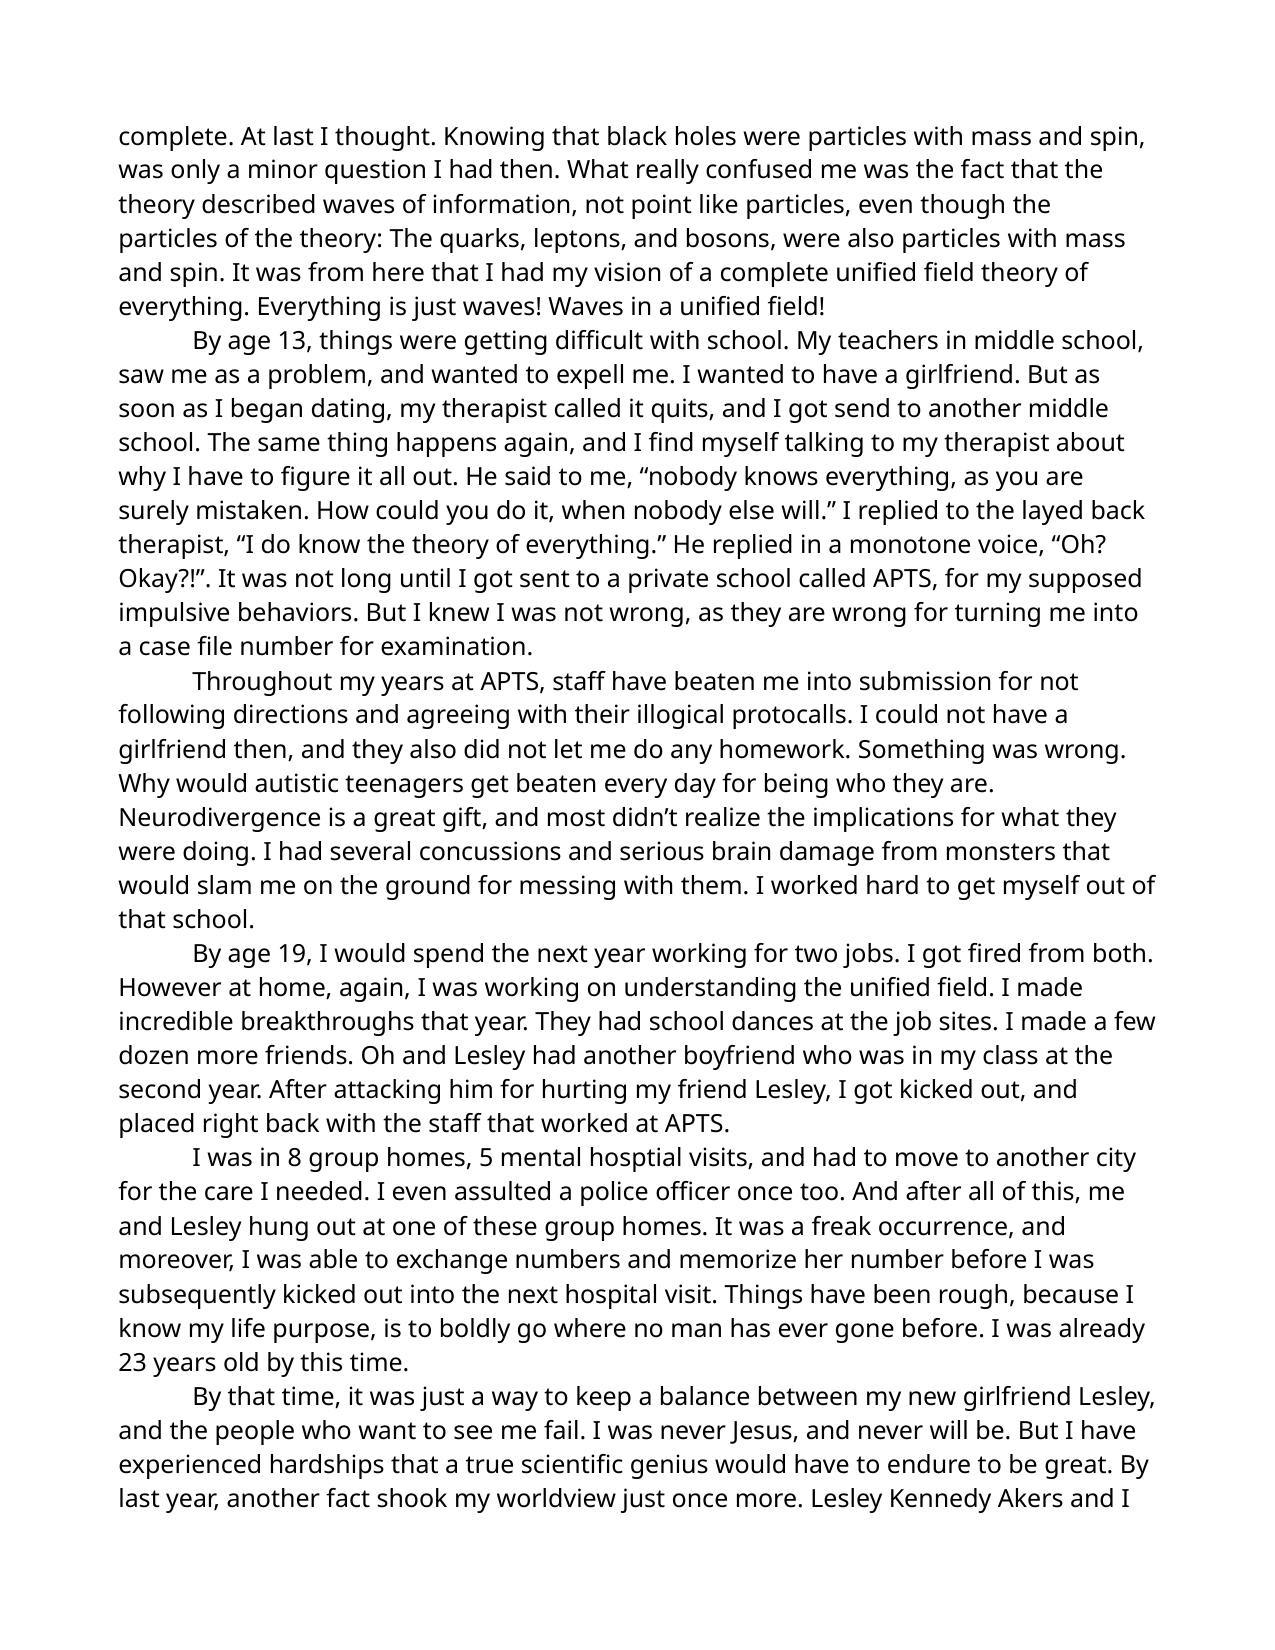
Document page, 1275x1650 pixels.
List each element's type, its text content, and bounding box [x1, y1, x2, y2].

text By age 19, I would spend the next year working for two jobs. I got fired from both. However at home, again, I was working on understanding the unified field. I made incredible breakthroughs that year. They had school dances at the job sites. I made a few dozen more friends. Oh and Lesley had another boyfriend who was in my class at the second year. After attacking him for hurting my friend Lesley, I got kicked out, and placed right back with the staff that worked at APTS. [118, 936, 1157, 1140]
text I was in 8 group homes, 5 mental hosptial visits, and had to move to another city for the care I needed. I even assulted a police officer once too. And after all of this, me and Lesley hung out at one of these group homes. It was a freak occurrence, and moreover, I was able to exchange numbers and memorize her number before I was subsequently kicked out into the next hospital visit. Things have been rough, because I know my life purpose, is to boldly go where no man has ever gone before. I was already 23 years old by this time. [118, 1140, 1157, 1378]
text By that time, it was just a way to keep a balance between my new girlfriend Lesley, and the people who want to see me fail. I was never Jesus, and never will be. But I have experienced hardships that a true scientific genius would have to endure to be great. By last year, another fact shook my worldview just once more. Lesley Kennedy Akers and I [118, 1378, 1157, 1515]
text Throughout my years at APTS, staff have beaten me into submission for not following directions and agreeing with their illogical protocalls. I could not have a girlfriend then, and they also did not let me do any homework. Something was wrong. Why would autistic teenagers get beaten every day for being who they are. Neurodivergence is a great gift, and most didn’t realize the implications for what they were doing. I had several concussions and serious brain damage from monsters that would slam me on the ground for messing with them. I worked hard to get myself out of that school. [118, 663, 1157, 936]
text By age 13, things were getting difficult with school. My teachers in middle school, saw me as a problem, and wanted to expell me. I wanted to have a girlfriend. But as soon as I began dating, my therapist called it quits, and I got send to another middle school. The same thing happens again, and I find myself talking to my therapist about why I have to figure it all out. He said to me, “nobody knows everything, as you are surely mistaken. How could you do it, when nobody else will.” I replied to the layed back therapist, “I do know the theory of everything.” He replied in a monotone voice, “Oh? Okay?!”. It was not long until I got sent to a private school called APTS, for my supposed impulsive behaviors. But I knew I was not wrong, as they are wrong for turning me into a case file number for examination. [118, 322, 1157, 663]
text complete. At last I thought. Knowing that black holes were particles with mass and spin, was only a minor question I had then. What really confused me was the fact that the theory described waves of information, not point like particles, even though the particles of the theory: The quarks, leptons, and bosons, were also particles with mass and spin. It was from here that I had my vision of a complete unified field theory of everything. Everything is just waves! Waves in a unified field! [118, 118, 1157, 322]
